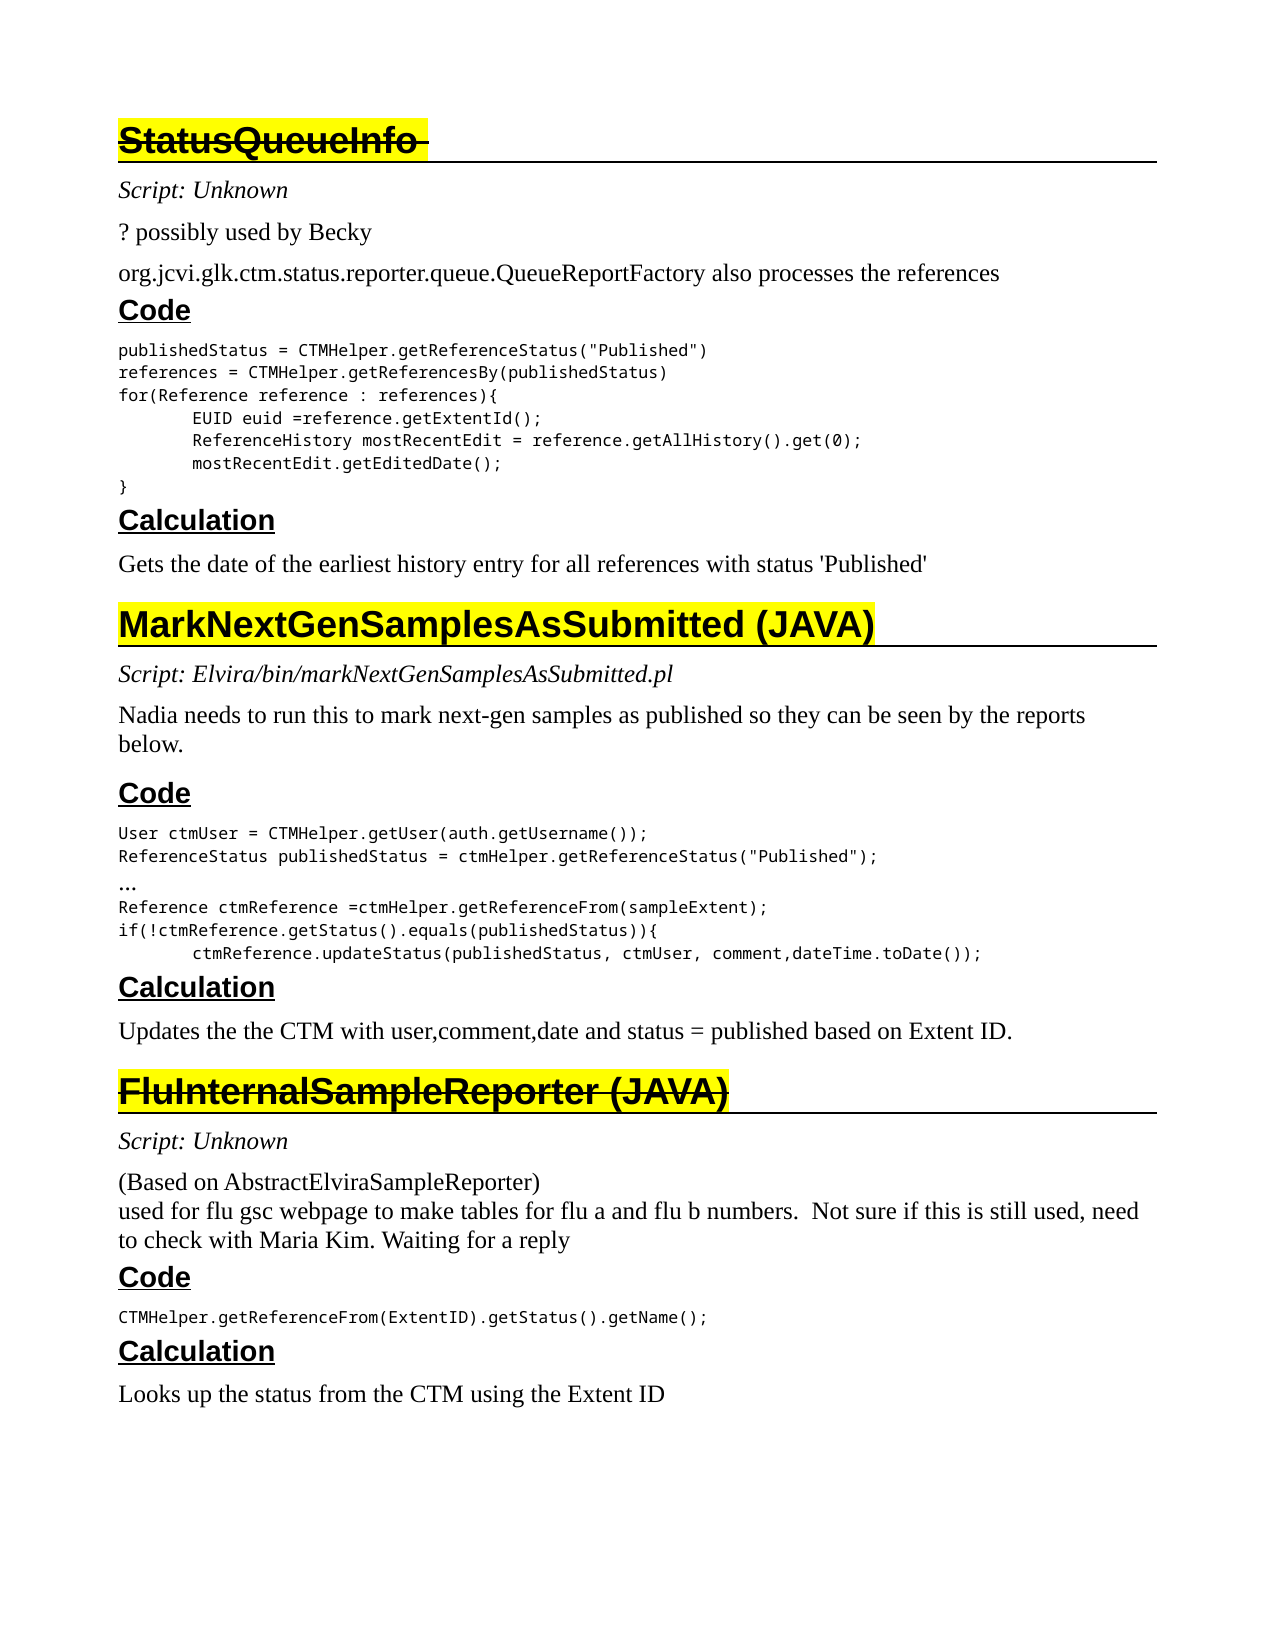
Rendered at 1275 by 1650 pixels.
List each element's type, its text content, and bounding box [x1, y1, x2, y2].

text EUID euid =reference.getExtentId(); [118, 406, 1157, 429]
text Gets the date of the earliest history entry for all references with status 'Published' [118, 549, 1157, 577]
subtitle FluInternalSampleReporter (JAVA) [118, 1069, 1157, 1112]
text Script: Unknown [118, 1126, 1157, 1155]
text User ctmUser = CTMHelper.getUser(auth.getUsername()); [118, 822, 1157, 844]
subtitle Calculation [118, 970, 1157, 1004]
subtitle Code [118, 293, 1157, 326]
text Updates the the CTM with user,comment,date and status = published based on Extent ID. [118, 1016, 1157, 1044]
text used for flu gsc webpage to make tables for flu a and flu b numbers. Not sure if this is still used, need to check with Maria Kim. Waiting for a reply [118, 1196, 1157, 1254]
text Reference ctmReference =ctmHelper.getReferenceFrom(sampleExtent); [118, 896, 1157, 919]
text ReferenceHistory mostRecentEdit = reference.getAllHistory().get(0); [118, 429, 1157, 452]
subtitle Code [118, 776, 1157, 810]
text for(Reference reference : references){ [118, 383, 1157, 406]
text (Based on AbstractElviraSampleReporter) [118, 1167, 1157, 1196]
text } [118, 474, 1157, 497]
subtitle StatusQueueInfo [118, 118, 1157, 161]
subtitle Calculation [118, 1334, 1157, 1367]
text if(!ctmReference.getStatus().equals(publishedStatus)){ [118, 919, 1157, 941]
text Script: Unknown [118, 175, 1157, 204]
text ... [118, 867, 1157, 896]
text org.jcvi.glk.ctm.status.reporter.queue.QueueReportFactory also processes the references [118, 258, 1157, 287]
text Script: Elvira/bin/markNextGenSamplesAsSubmitted.pl [118, 659, 1157, 688]
text ? possibly used by Becky [118, 217, 1157, 245]
text mostRecentEdit.getEditedDate(); [118, 452, 1157, 474]
text Looks up the status from the CTM using the Extent ID [118, 1379, 1157, 1408]
subtitle MarkNextGenSamplesAsSubmitted (JAVA) [118, 602, 1157, 645]
text CTMHelper.getReferenceFrom(ExtentID).getStatus().getName(); [118, 1305, 1157, 1328]
subtitle Code [118, 1260, 1157, 1293]
text publishedStatus = CTMHelper.getReferenceStatus("Published") [118, 338, 1157, 361]
subtitle Calculation [118, 503, 1157, 537]
text ReferenceStatus publishedStatus = ctmHelper.getReferenceStatus("Published"); [118, 844, 1157, 867]
text references = CTMHelper.getReferencesBy(publishedStatus) [118, 361, 1157, 383]
text Nadia needs to run this to mark next-gen samples as published so they can be seen by the reports below. [118, 700, 1157, 758]
text ctmReference.updateStatus(publishedStatus, ctmUser, comment,dateTime.toDate()); [118, 941, 1157, 964]
